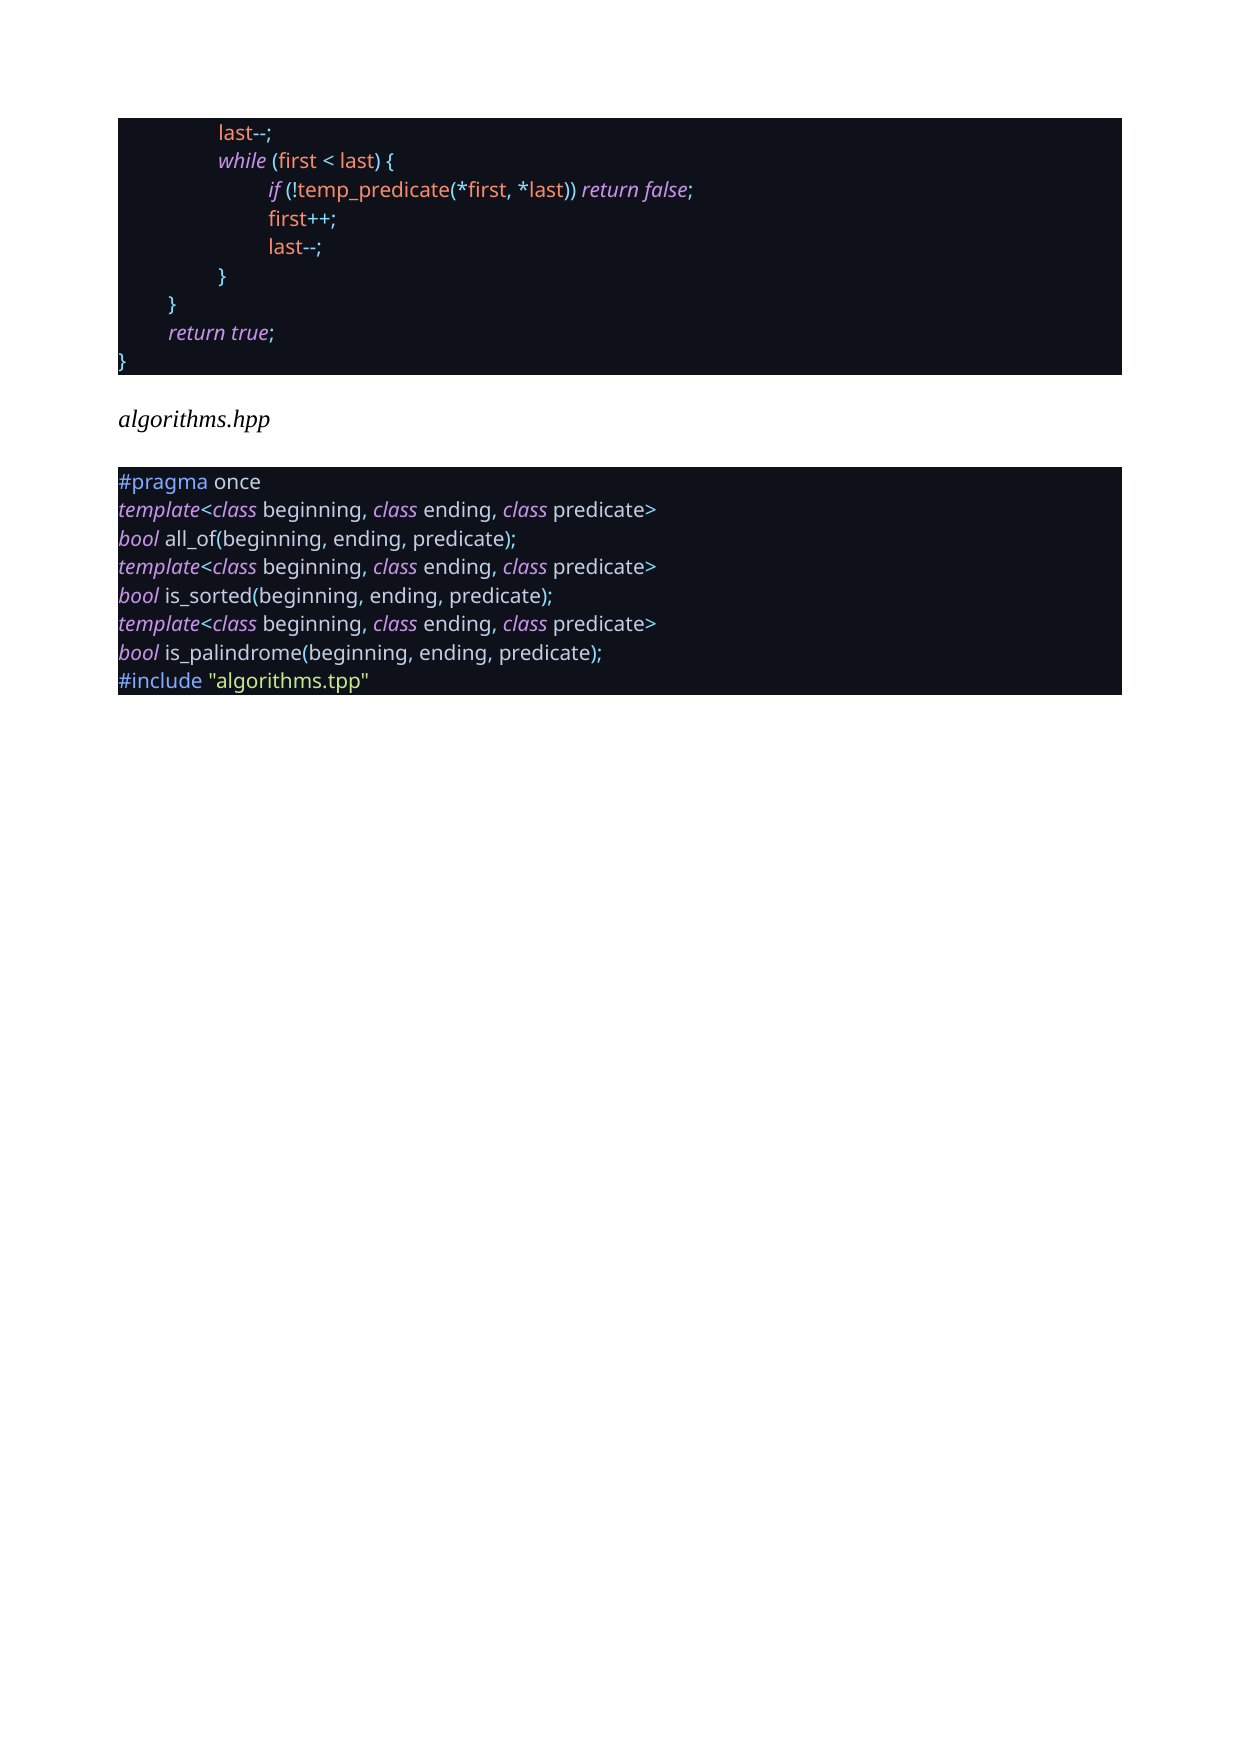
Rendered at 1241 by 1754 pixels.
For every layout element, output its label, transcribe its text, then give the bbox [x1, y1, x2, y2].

text algorithms.hpp [118, 404, 1122, 433]
text last--; [118, 118, 1122, 147]
text bool all_of(beginning, ending, predicate); [118, 524, 1122, 552]
text return true; [118, 318, 1122, 346]
text while (first < last) { [118, 147, 1122, 175]
text if (!temp_predicate(*first, *last)) return false; [118, 175, 1122, 204]
text } [118, 289, 1122, 318]
text bool is_sorted(beginning, ending, predicate); [118, 581, 1122, 609]
text bool is_palindrome(beginning, ending, predicate); [118, 638, 1122, 666]
text template<class beginning, class ending, class predicate> [118, 496, 1122, 524]
text } [118, 261, 1122, 289]
text } [118, 346, 1122, 375]
text last--; [118, 232, 1122, 261]
text template<class beginning, class ending, class predicate> [118, 609, 1122, 638]
text #include "algorithms.tpp" [118, 666, 1122, 695]
text template<class beginning, class ending, class predicate> [118, 552, 1122, 581]
text #pragma once [118, 467, 1122, 496]
text first++; [118, 204, 1122, 232]
